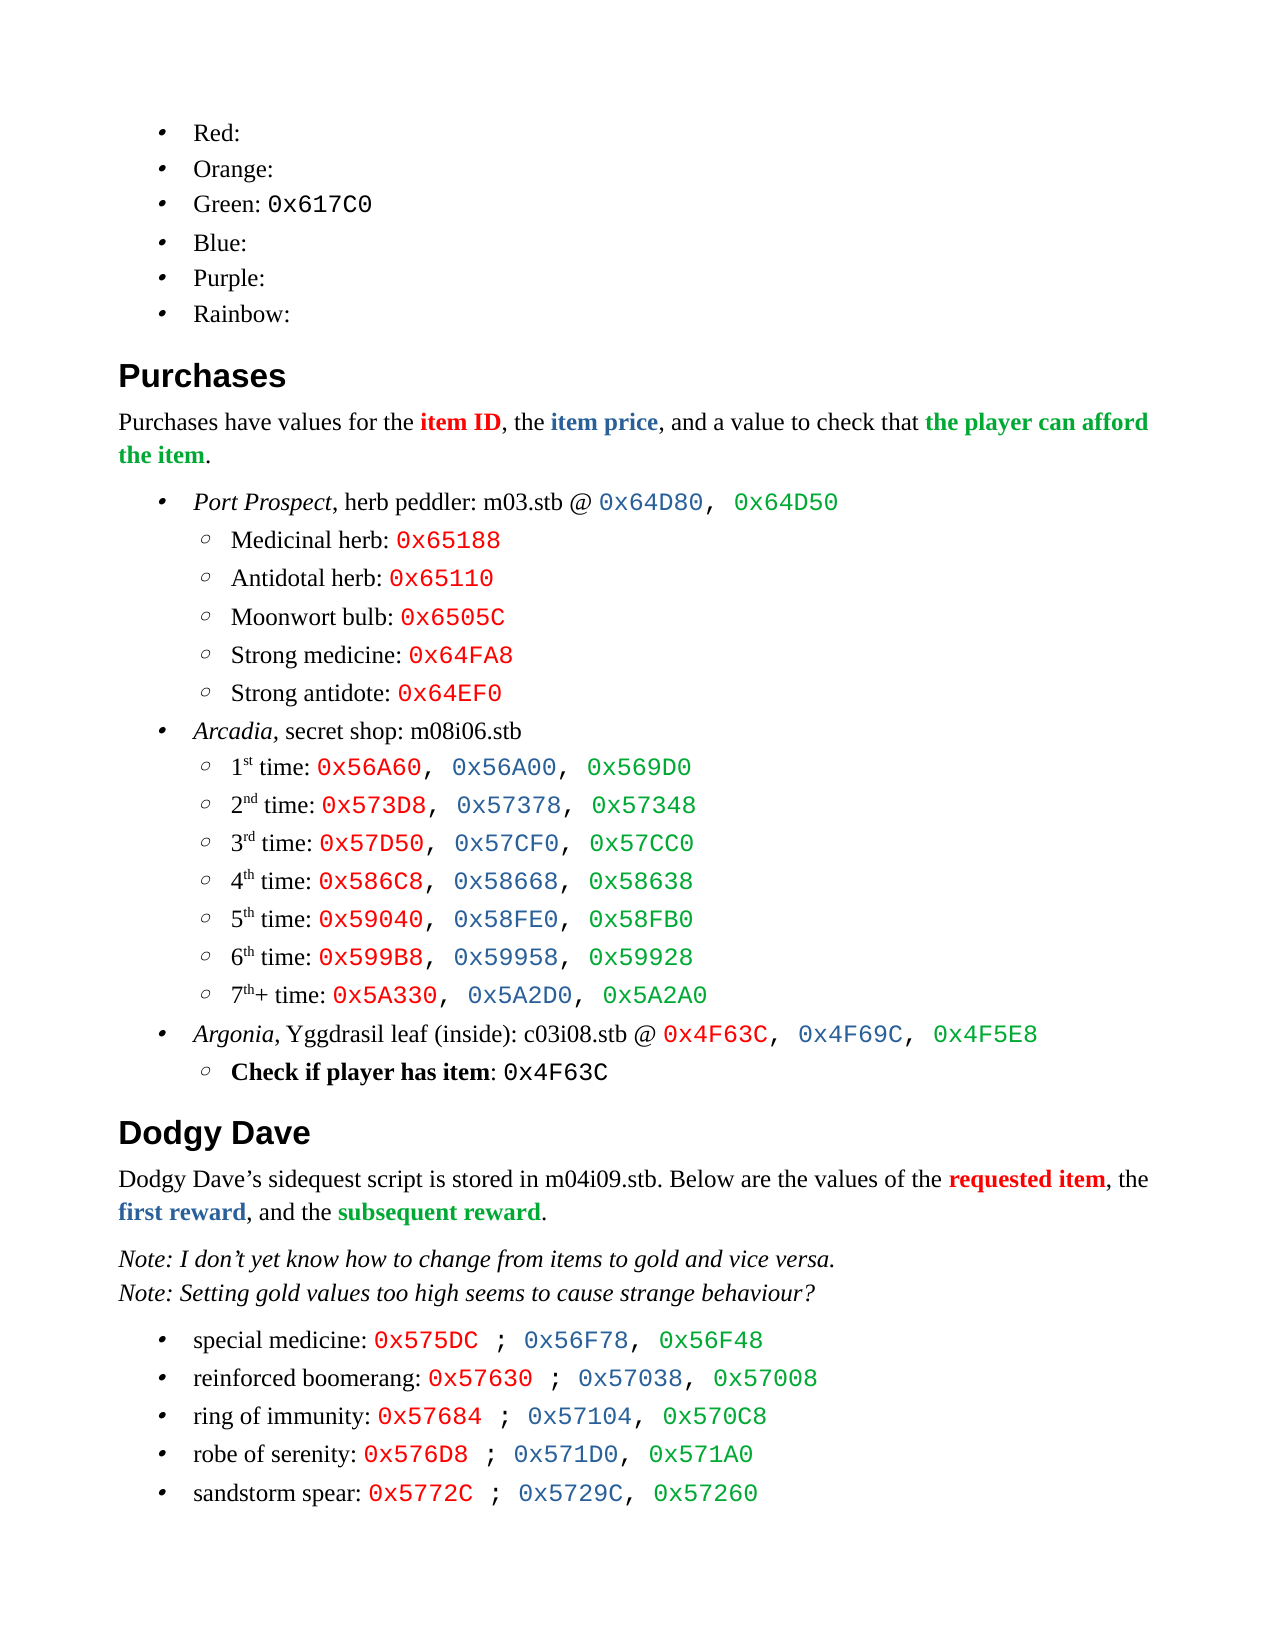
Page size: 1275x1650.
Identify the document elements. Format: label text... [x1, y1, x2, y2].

list special medicine: 0x575DC ; 0x56F78, 0x56F48 [156, 1325, 1157, 1356]
list 2nd time: 0x573D8, 0x57378, 0x57348 [193, 790, 1157, 821]
list Port Prospect, herb peddler: m03.stb @ 0x64D80, 0x64D50 [156, 487, 1157, 518]
list Medicinal herb: 0x65188 [193, 525, 1157, 556]
list sandstorm spear: 0x5772C ; 0x5729C, 0x57260 [156, 1478, 1157, 1508]
list Blue: [156, 228, 1157, 256]
text Purchases have values for the item ID, the item price, and a value to check that the player can afford the item. [118, 407, 1157, 468]
list Green: 0x617C0 [156, 189, 1157, 220]
list 5th time: 0x59040, 0x58FE0, 0x58FB0 [193, 904, 1157, 935]
list Rainbow: [156, 299, 1157, 328]
list Check if player has item: 0x4F63C [193, 1057, 1157, 1088]
list 6th time: 0x599B8, 0x59958, 0x59928 [193, 942, 1157, 973]
list reinforced boomerang: 0x57630 ; 0x57038, 0x57008 [156, 1363, 1157, 1394]
list 4th time: 0x586C8, 0x58668, 0x58638 [193, 866, 1157, 897]
list Antidotal herb: 0x65110 [193, 563, 1157, 594]
list Arcadia, secret shop: m08i06.stb [156, 716, 1157, 745]
list 1st time: 0x56A60, 0x56A00, 0x569D0 [193, 752, 1157, 783]
subtitle Purchases [118, 356, 1157, 394]
list Orange: [156, 154, 1157, 183]
list ring of immunity: 0x57684 ; 0x57104, 0x570C8 [156, 1401, 1157, 1432]
list Moonwort bulb: 0x6505C [193, 602, 1157, 632]
list Red: [156, 118, 1157, 147]
list 3rd time: 0x57D50, 0x57CF0, 0x57CC0 [193, 828, 1157, 859]
list robe of serenity: 0x576D8 ; 0x571D0, 0x571A0 [156, 1439, 1157, 1470]
list Purple: [156, 263, 1157, 292]
text Dodgy Dave’s sidequest script is stored in m04i09.stb. Below are the values of the requested item, the first reward, and the subsequent reward. [118, 1164, 1157, 1226]
list Strong medicine: 0x64FA8 [193, 640, 1157, 671]
text Note: I don’t yet know how to change from items to gold and vice versa. Note: Setting gold values too high seems to cause strange behaviour? [118, 1244, 1157, 1306]
list Strong antidote: 0x64EF0 [193, 678, 1157, 709]
list Argonia, Yggdrasil leaf (inside): c03i08.stb @ 0x4F63C, 0x4F69C, 0x4F5E8 [156, 1019, 1157, 1049]
subtitle Dodgy Dave [118, 1113, 1157, 1151]
list 7th+ time: 0x5A330, 0x5A2D0, 0x5A2A0 [193, 981, 1157, 1011]
